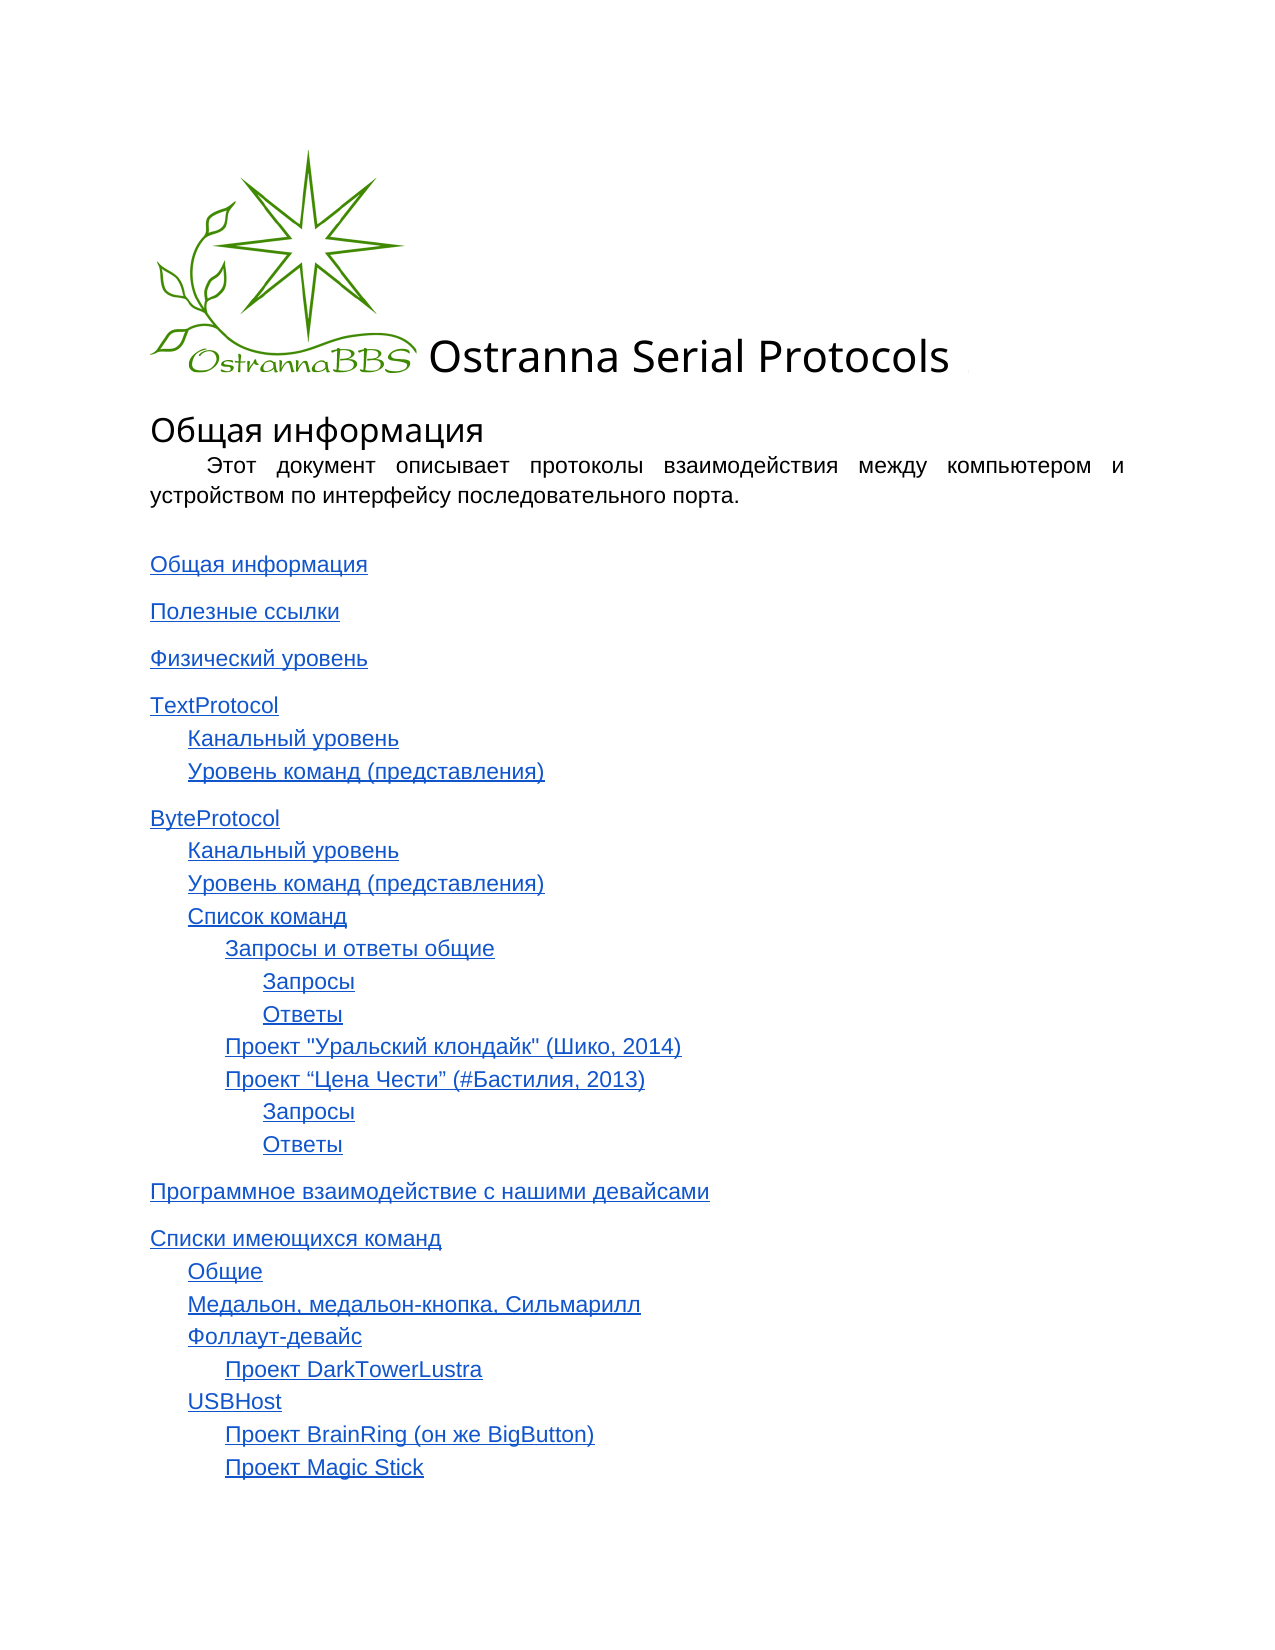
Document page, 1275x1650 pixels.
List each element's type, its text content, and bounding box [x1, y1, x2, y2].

text Проект Magic Stick [225, 1453, 1125, 1480]
text Канальный уровень [187, 725, 1125, 751]
text Физический уровень [150, 645, 1125, 672]
text Полезные ссылки [150, 598, 1125, 624]
title Ostranna Serial Protocols [150, 150, 1125, 386]
text ByteProtocol [150, 805, 1125, 831]
text Запросы [262, 1098, 1125, 1125]
text Проект “Цена Чести” (#Бастилия, 2013) [225, 1066, 1125, 1092]
text Общая информация [150, 551, 1125, 577]
text TextProtocol [150, 692, 1125, 719]
text Запросы и ответы общие [225, 935, 1125, 962]
text Запросы [262, 968, 1125, 994]
text Проект "Уральский клондайк" (Шико, 2014) [225, 1033, 1125, 1059]
text Фоллаут-девайс [187, 1323, 1125, 1349]
text Медальон, медальон-кнопка, Сильмарилл [187, 1291, 1125, 1317]
text USBHost [187, 1388, 1125, 1415]
text Проект BrainRing (он же BigButton) [225, 1421, 1125, 1447]
text Ответы [262, 1001, 1125, 1027]
text Программное взаимодействие с нашими девайсами [150, 1178, 1125, 1204]
text Канальный уровень [187, 837, 1125, 864]
text Проект DarkTowerLustra [225, 1356, 1125, 1382]
picture [150, 150, 417, 373]
text Списки имеющихся команд [150, 1225, 1125, 1252]
subtitle Общая информация [150, 407, 1125, 452]
text Уровень команд (представления) [187, 870, 1125, 896]
text Этот документ описывает протоколы взаимодействия между компьютером и устройством по интерфейсу последовательного порта. [150, 452, 1125, 508]
text Уровень команд (представления) [187, 758, 1125, 784]
text Ответы [262, 1131, 1125, 1157]
text Список команд [187, 903, 1125, 929]
text Общие [187, 1258, 1125, 1284]
